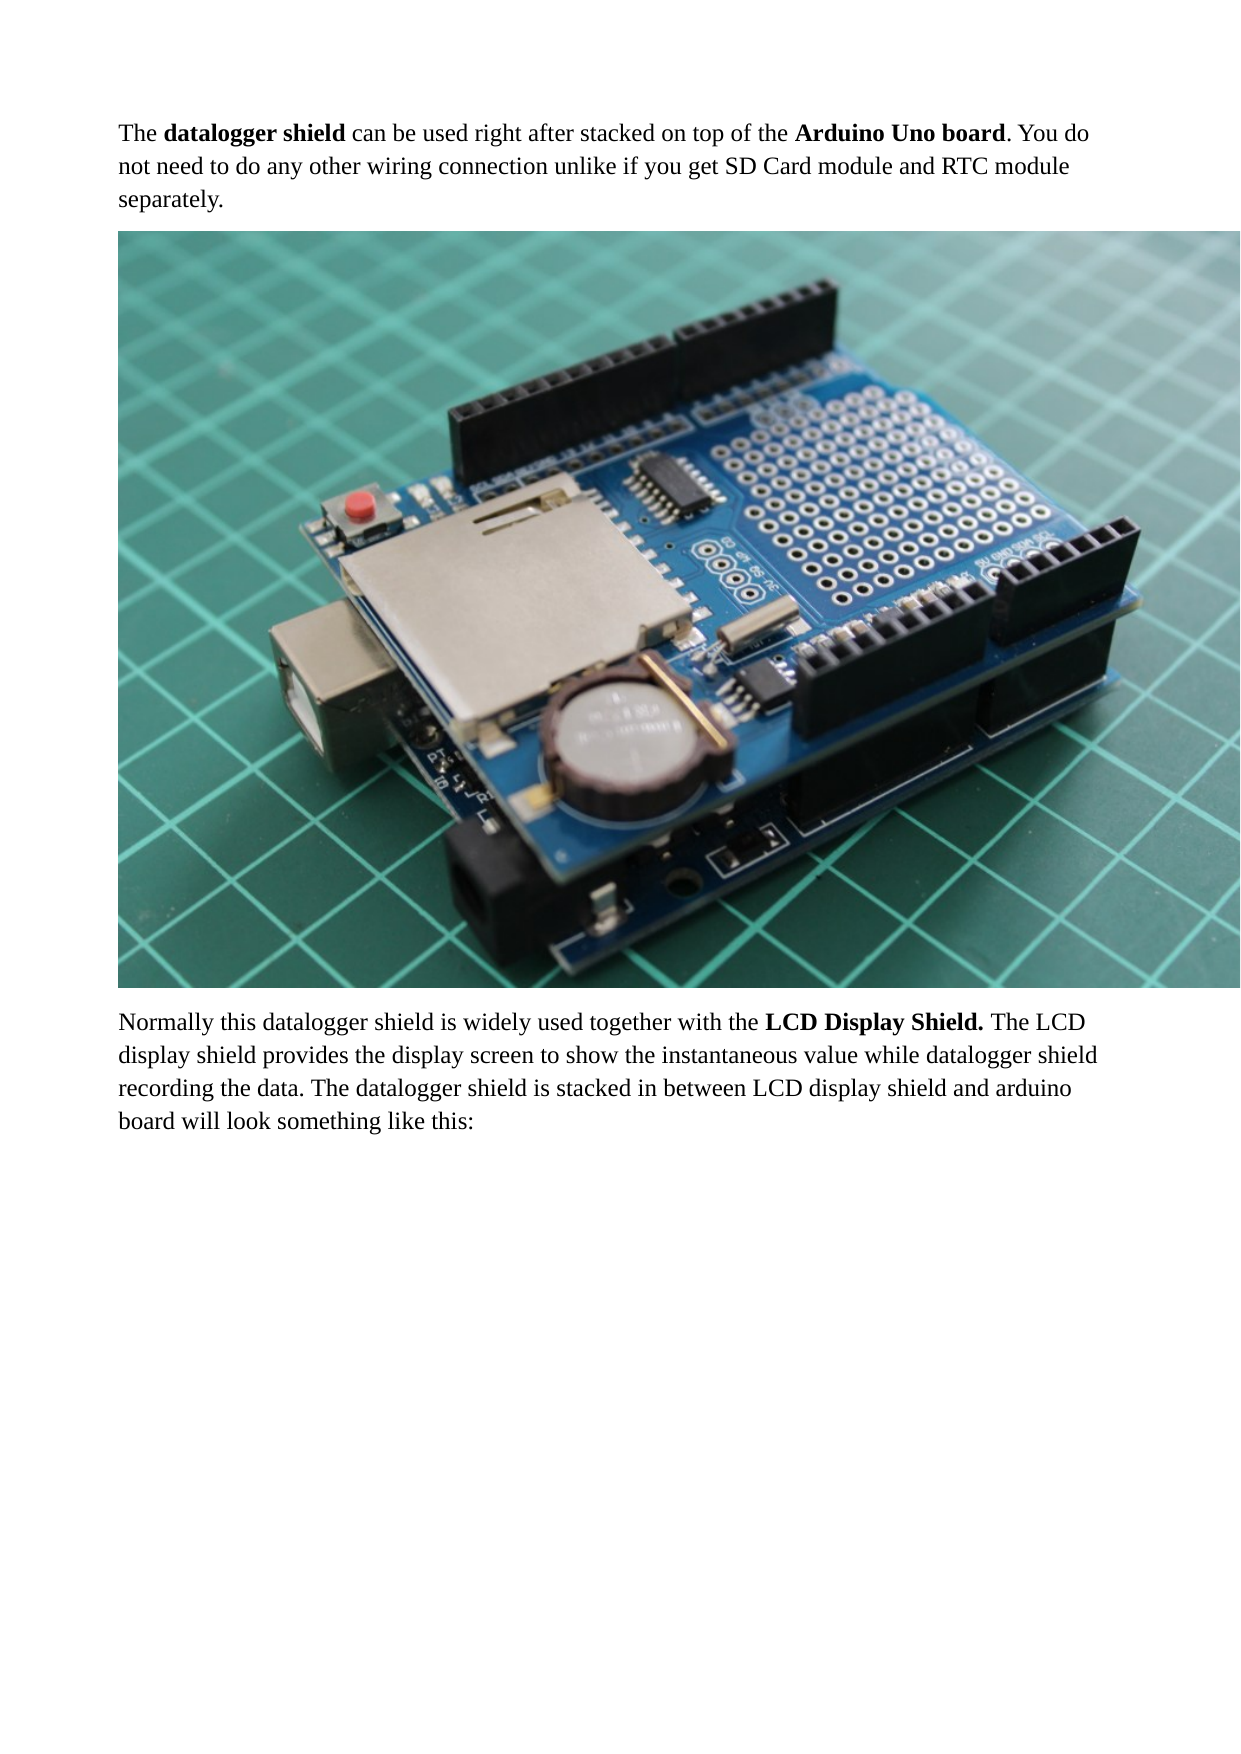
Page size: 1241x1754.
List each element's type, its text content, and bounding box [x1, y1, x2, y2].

text The datalogger shield can be used right after stacked on top of the Arduino Uno board. You do not need to do any other wiring connection unlike if you get SD Card module and RTC module separately. [118, 118, 1122, 213]
picture [118, 231, 1241, 988]
text Normally this datalogger shield is widely used together with the LCD Display Shield. The LCD display shield provides the display screen to show the instantaneous value while datalogger shield recording the data. The datalogger shield is stacked in between LCD display shield and arduino board will look something like this: [118, 1007, 1122, 1135]
